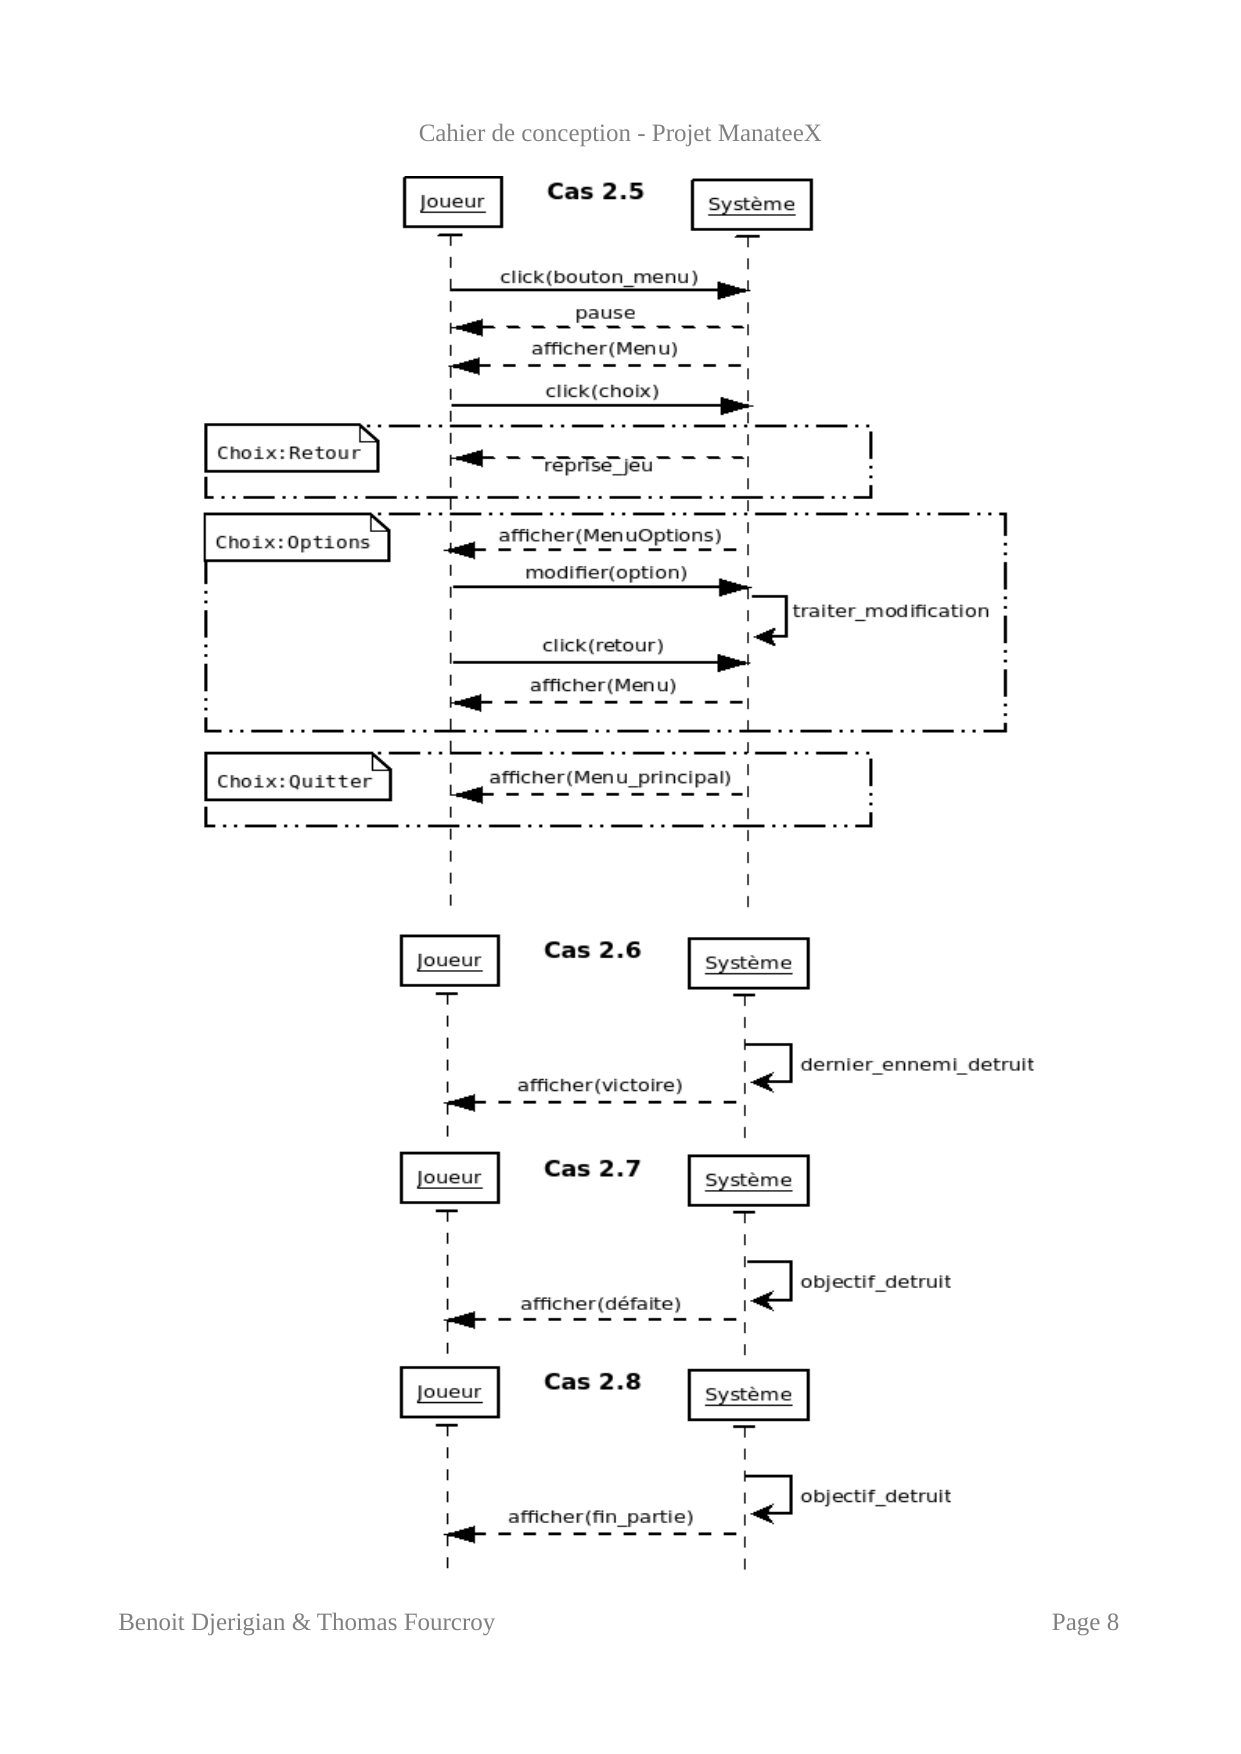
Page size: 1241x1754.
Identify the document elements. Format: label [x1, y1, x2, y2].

picture [203, 176, 1037, 1578]
